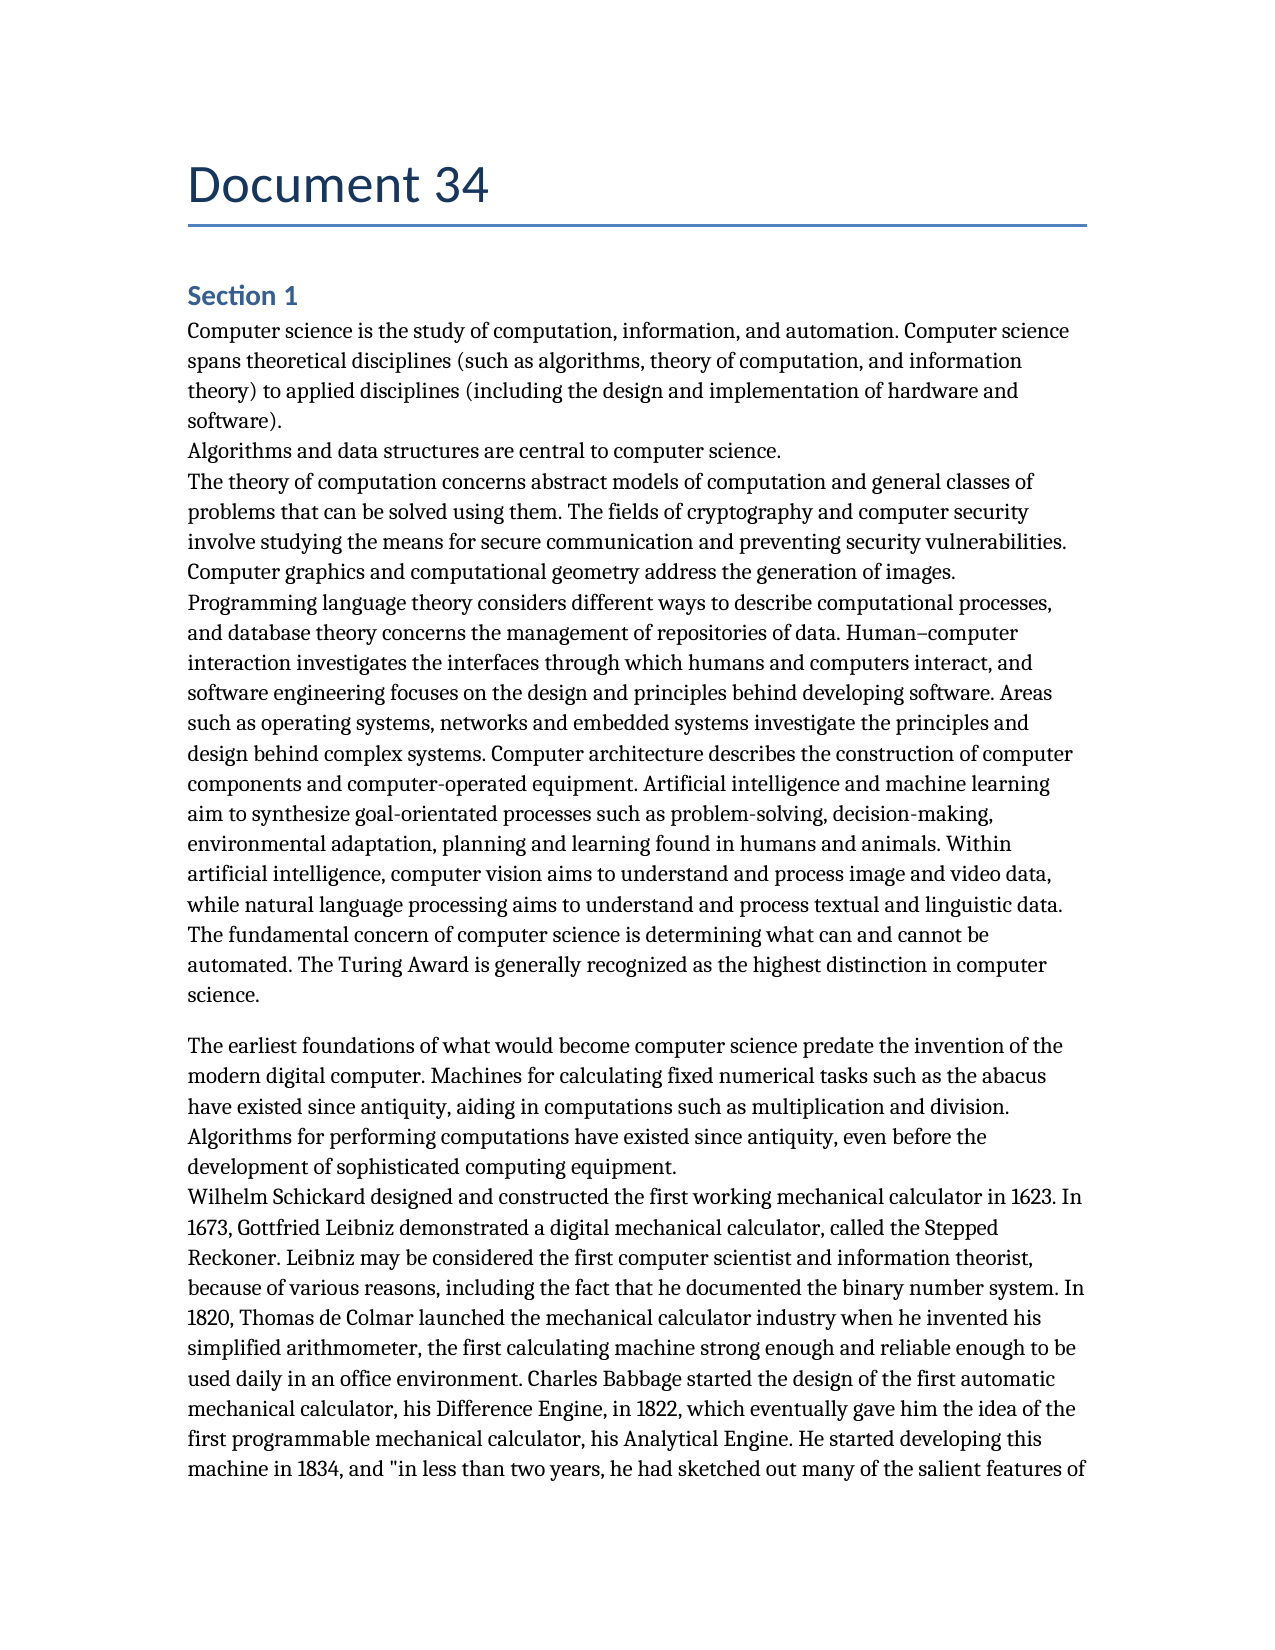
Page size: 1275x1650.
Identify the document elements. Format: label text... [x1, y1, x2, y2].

subtitle Section 1 [187, 277, 1087, 312]
title Document 34 [187, 150, 1087, 227]
text Computer science is the study of computation, information, and automation. Computer science spans theoretical disciplines (such as algorithms, theory of computation, and information theory) to applied disciplines (including the design and implementation of hardware and software). Algorithms and data structures are central to computer science. The theory of computation concerns abstract models of computation and general classes of problems that can be solved using them. The fields of cryptography and computer security involve studying the means for secure communication and preventing security vulnerabilities. Computer graphics and computational geometry address the generation of images. Programming language theory considers different ways to describe computational processes, and database theory concerns the management of repositories of data. Human–computer interaction investigates the interfaces through which humans and computers interact, and software engineering focuses on the design and principles behind developing software. Areas such as operating systems, networks and embedded systems investigate the principles and design behind complex systems. Computer architecture describes the construction of computer components and computer-operated equipment. Artificial intelligence and machine learning aim to synthesize goal-orientated processes such as problem-solving, decision-making, environmental adaptation, planning and learning found in humans and animals. Within artificial intelligence, computer vision aims to understand and process image and video data, while natural language processing aims to understand and process textual and linguistic data. The fundamental concern of computer science is determining what can and cannot be automated. The Turing Award is generally recognized as the highest distinction in computer science. [187, 317, 1087, 1008]
text The earliest foundations of what would become computer science predate the invention of the modern digital computer. Machines for calculating fixed numerical tasks such as the abacus have existed since antiquity, aiding in computations such as multiplication and division. Algorithms for performing computations have existed since antiquity, even before the development of sophisticated computing equipment. Wilhelm Schickard designed and constructed the first working mechanical calculator in 1623. In 1673, Gottfried Leibniz demonstrated a digital mechanical calculator, called the Stepped Reckoner. Leibniz may be considered the first computer scientist and information theorist, because of various reasons, including the fact that he documented the binary number system. In 1820, Thomas de Colmar launched the mechanical calculator industry when he invented his simplified arithmometer, the first calculating machine strong enough and reliable enough to be used daily in an office environment. Charles Babbage started the design of the first automatic mechanical calculator, his Difference Engine, in 1822, which eventually gave him the idea of the first programmable mechanical calculator, his Analytical Engine. He started developing this machine in 1834, and "in less than two years, he had sketched out many of the salient features of [187, 1033, 1087, 1482]
